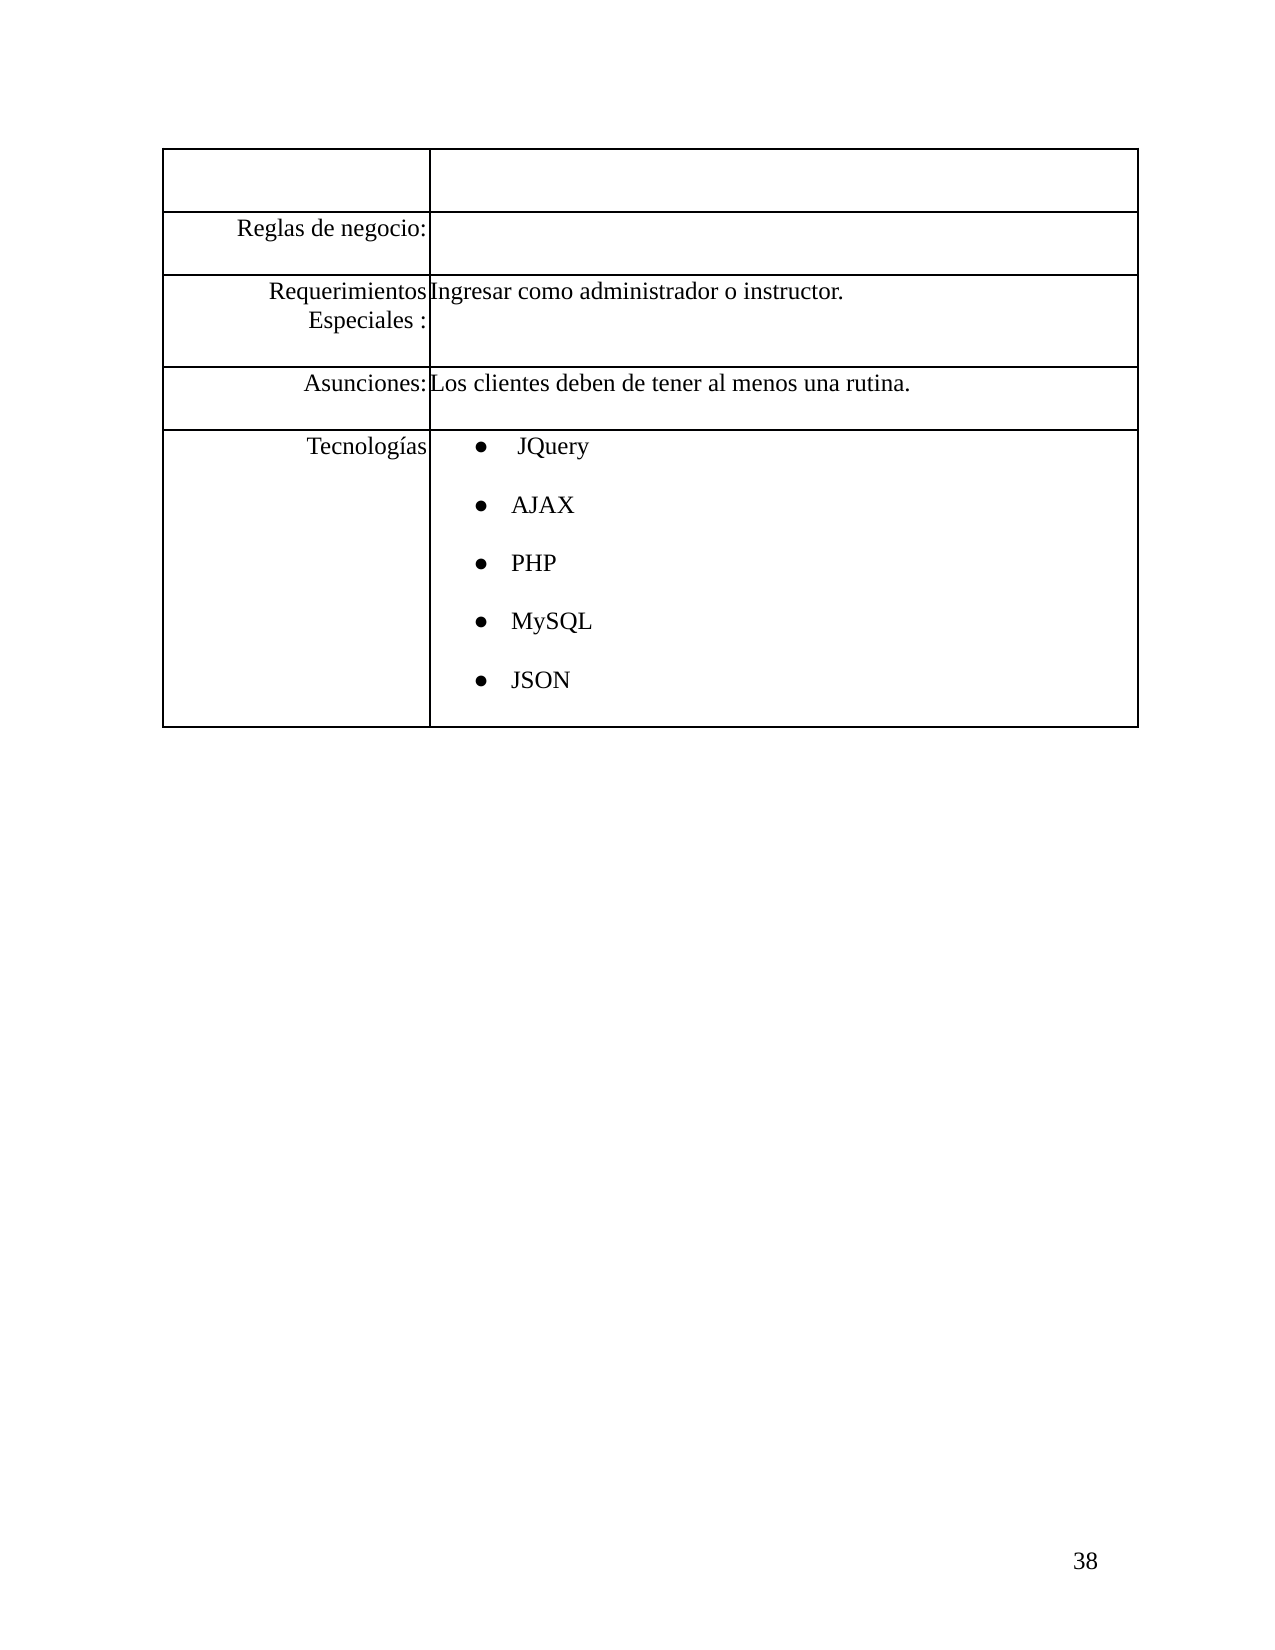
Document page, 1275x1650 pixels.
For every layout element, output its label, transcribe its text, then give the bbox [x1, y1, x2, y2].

table_cell Tecnologías [164, 431, 429, 726]
table_cell Ingresar como administrador o instructor. [431, 276, 1137, 366]
table_cell Los clientes deben de tener al menos una rutina. [431, 368, 1137, 429]
table_cell [431, 150, 1137, 211]
table_cell [164, 150, 429, 211]
table_cell Asunciones: [164, 368, 429, 429]
table_cell [431, 213, 1137, 274]
table_cell JQuery AJAX PHP MySQL JSON [431, 431, 1137, 726]
table_cell Reglas de negocio: [164, 213, 429, 274]
table_cell Requerimientos Especiales : [164, 276, 429, 366]
